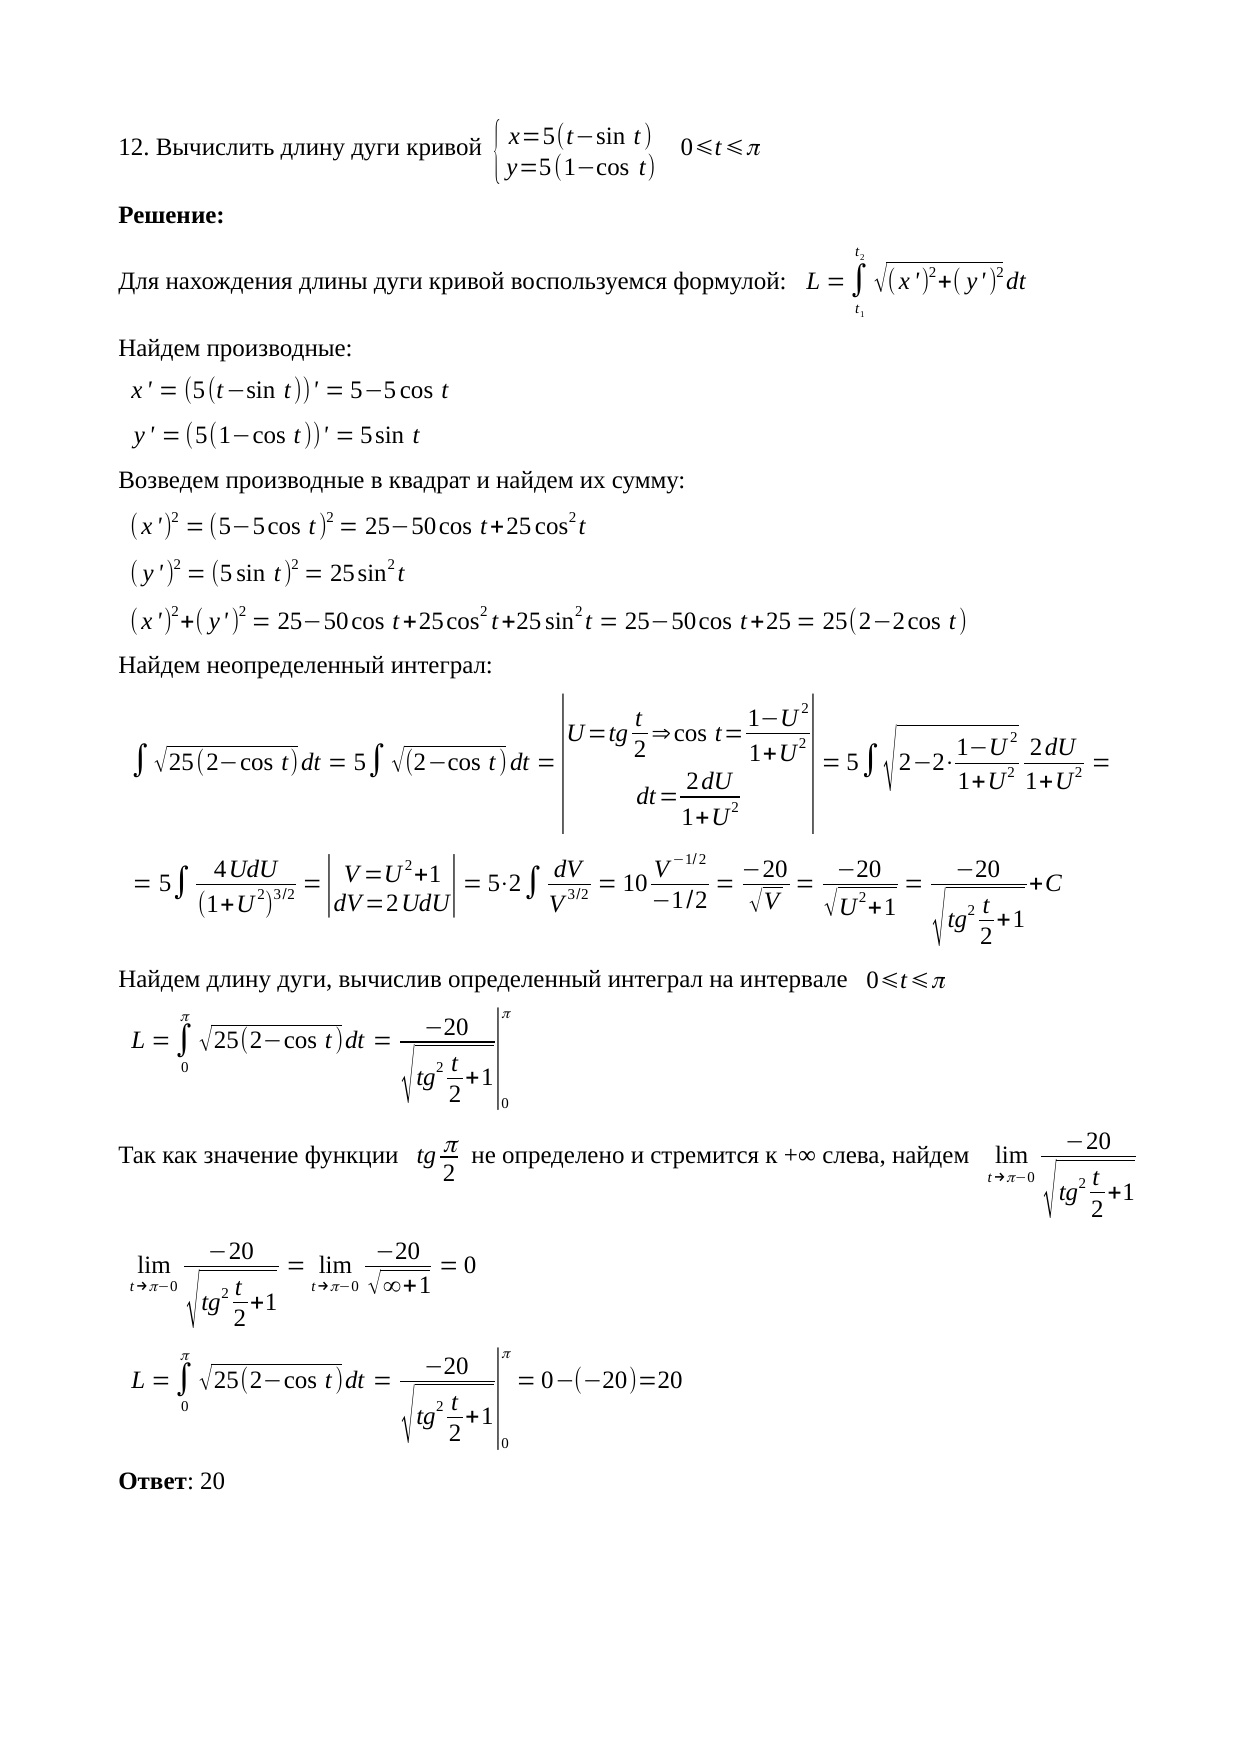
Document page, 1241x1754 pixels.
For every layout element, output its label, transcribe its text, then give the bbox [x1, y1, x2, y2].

text Возведем производные в квадрат и найдем их сумму: [118, 465, 1163, 541]
text 12. Вычислить длину дуги кривой [118, 118, 1163, 186]
text Найдем производные: [118, 333, 1163, 361]
text Для нахождения длины дуги кривой воспользуемся формулой: [118, 243, 1163, 318]
text Решение: [118, 200, 1163, 229]
text Так как значение функции не определено и стремится к +∞ слева, найдем [118, 1127, 1163, 1223]
text Ответ: 20 [118, 1466, 1163, 1495]
text Найдем неопределенный интеграл: [118, 651, 1163, 679]
text Найдем длину дуги, вычислив определенный интеграл на интервале [118, 964, 1163, 993]
